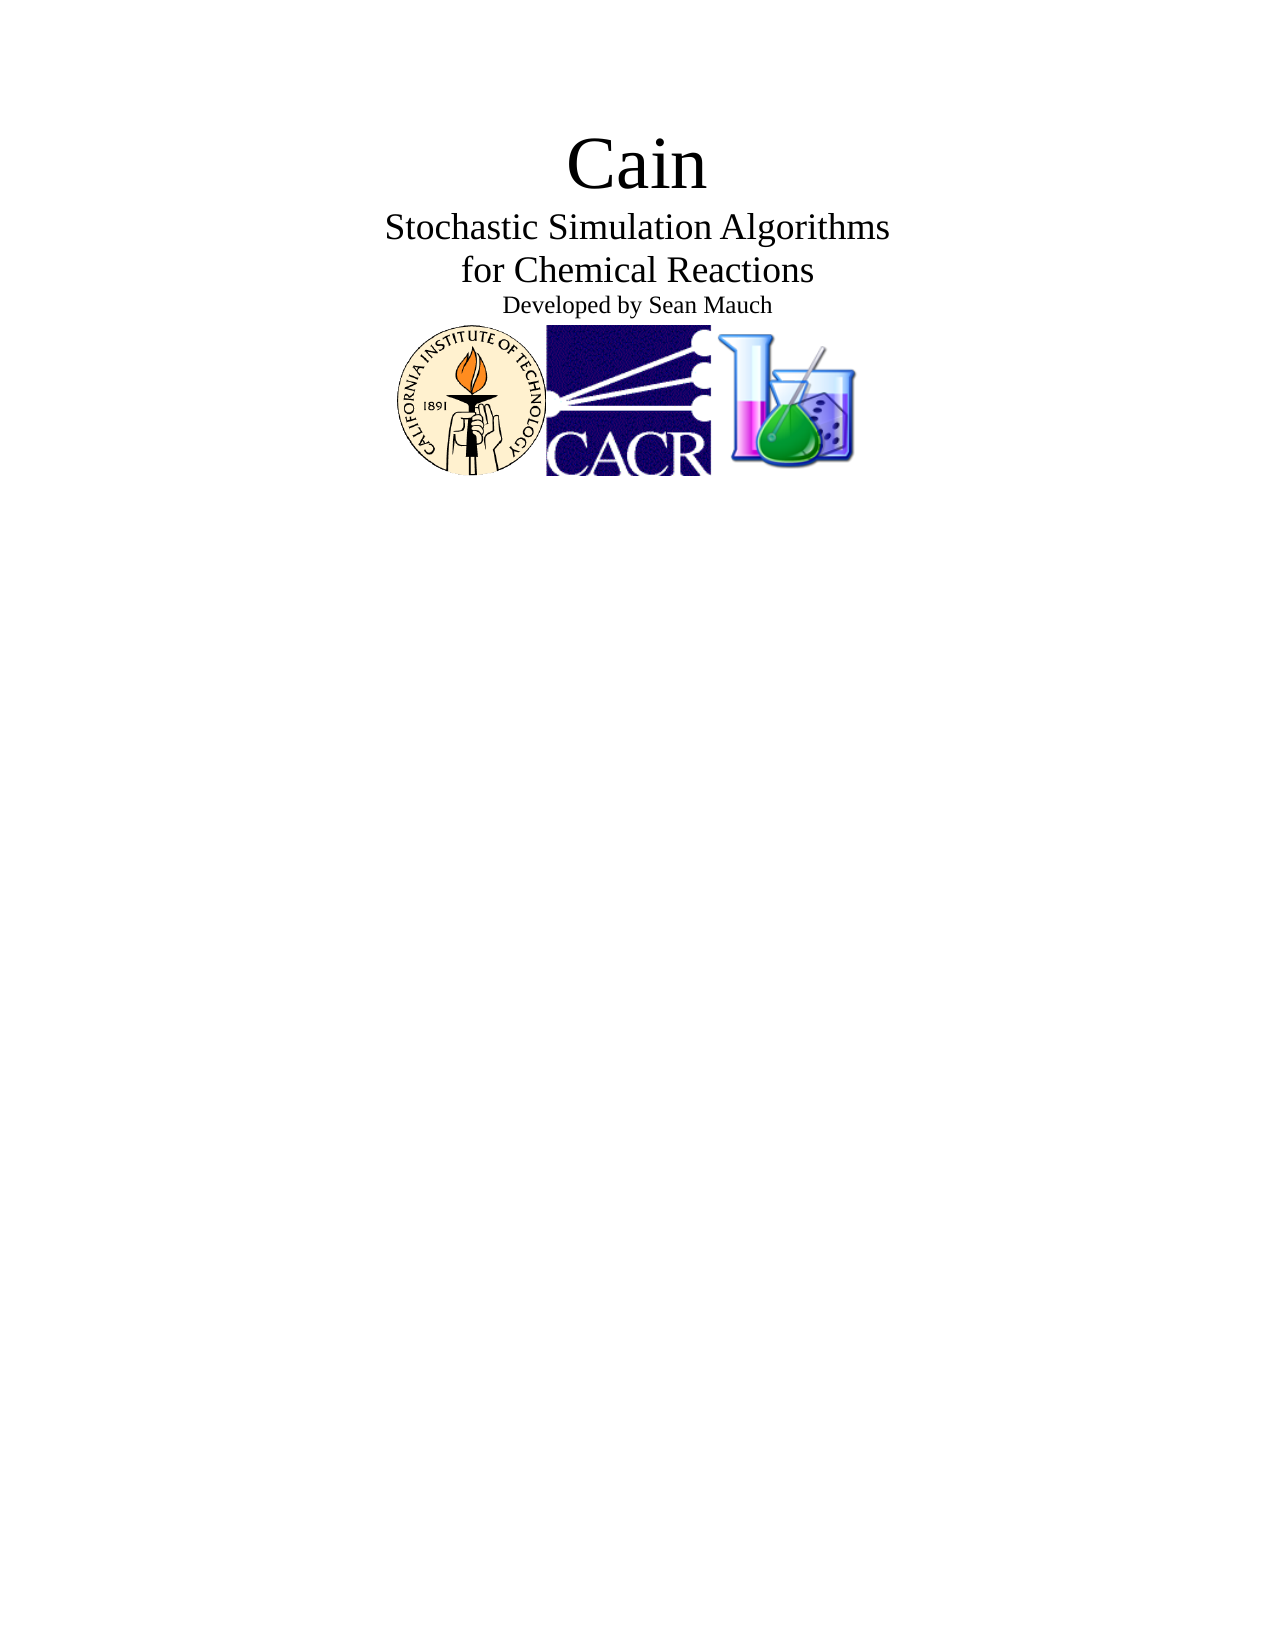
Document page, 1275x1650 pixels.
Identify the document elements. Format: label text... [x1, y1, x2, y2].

text for Chemical Reactions [118, 247, 1157, 291]
text Cain [118, 118, 1157, 204]
text Developed by Sean Mauch [118, 291, 1157, 319]
text Stochastic Simulation Algorithms [118, 204, 1157, 247]
picture [396, 325, 862, 476]
